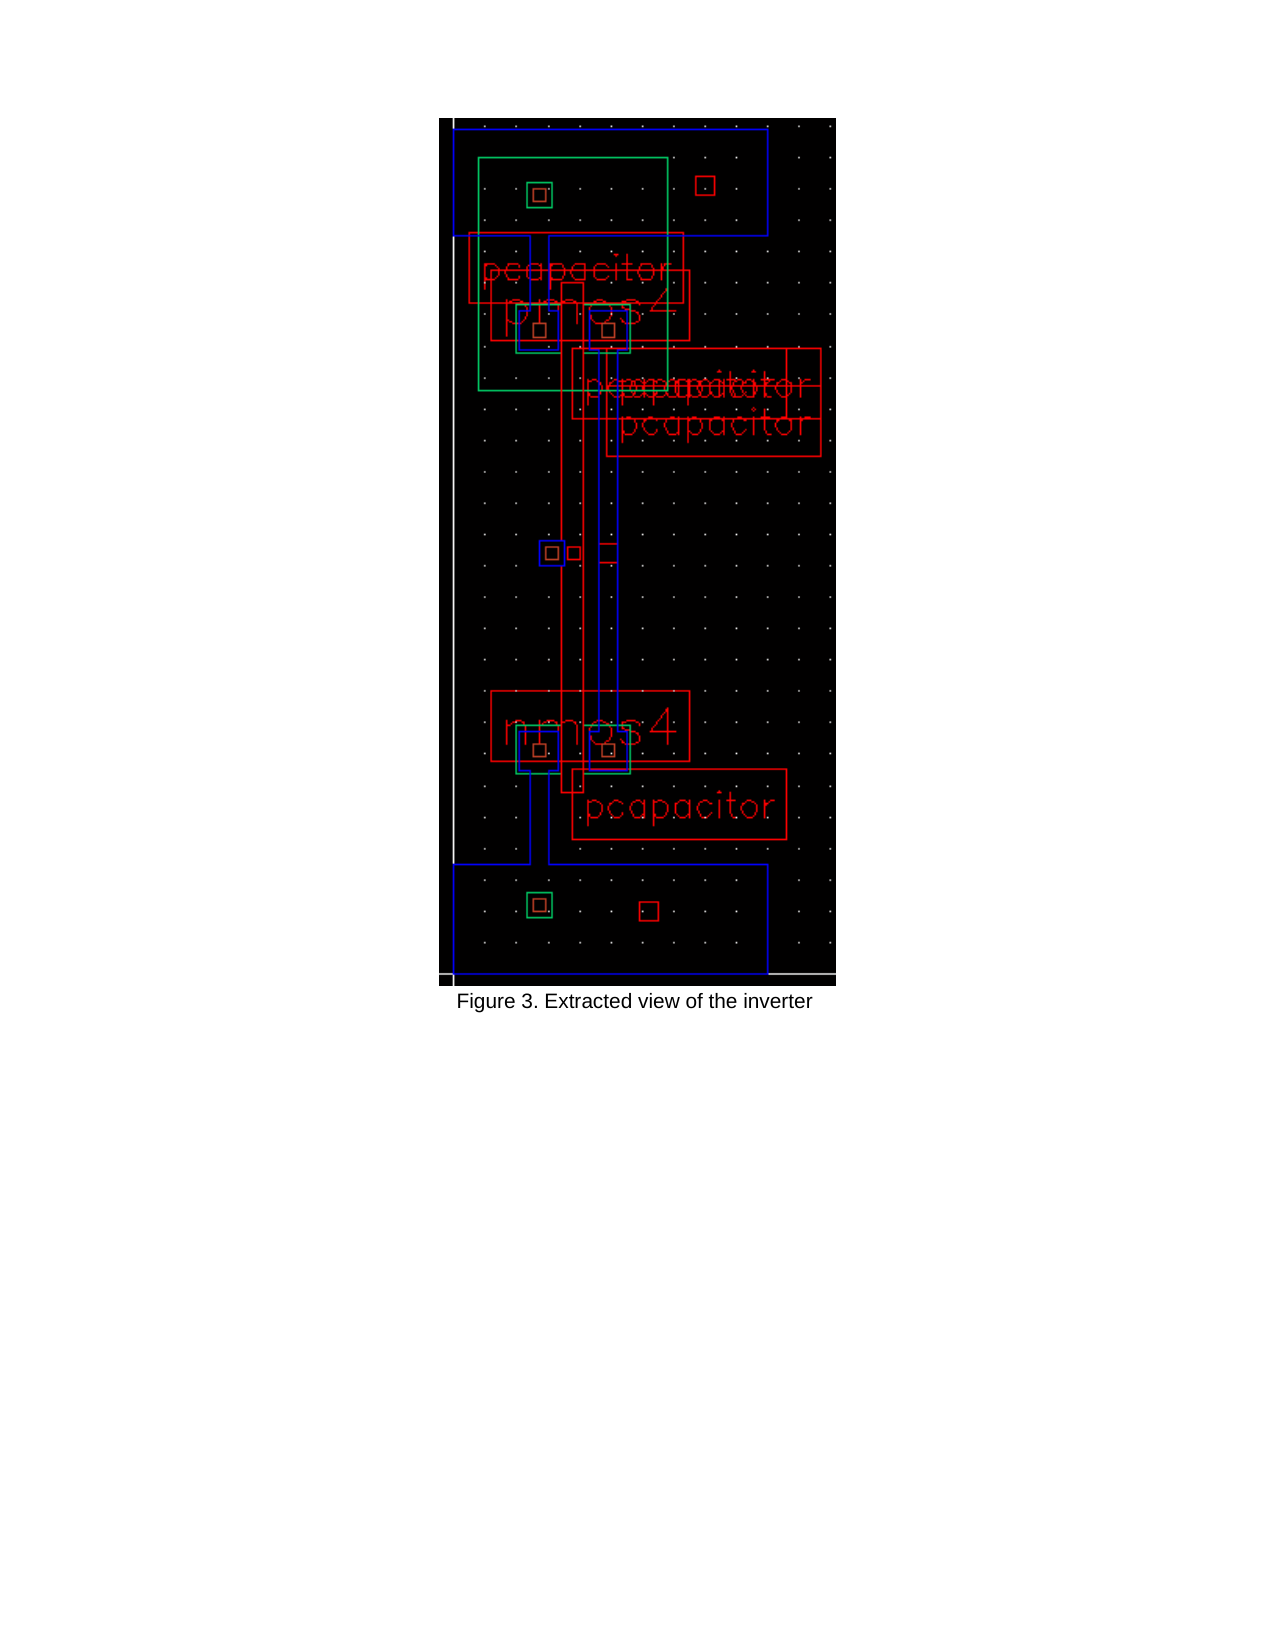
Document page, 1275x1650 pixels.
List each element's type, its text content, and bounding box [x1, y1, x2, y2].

text Figure 3. Extracted view of the inverter [118, 118, 1157, 1013]
picture [439, 118, 836, 986]
